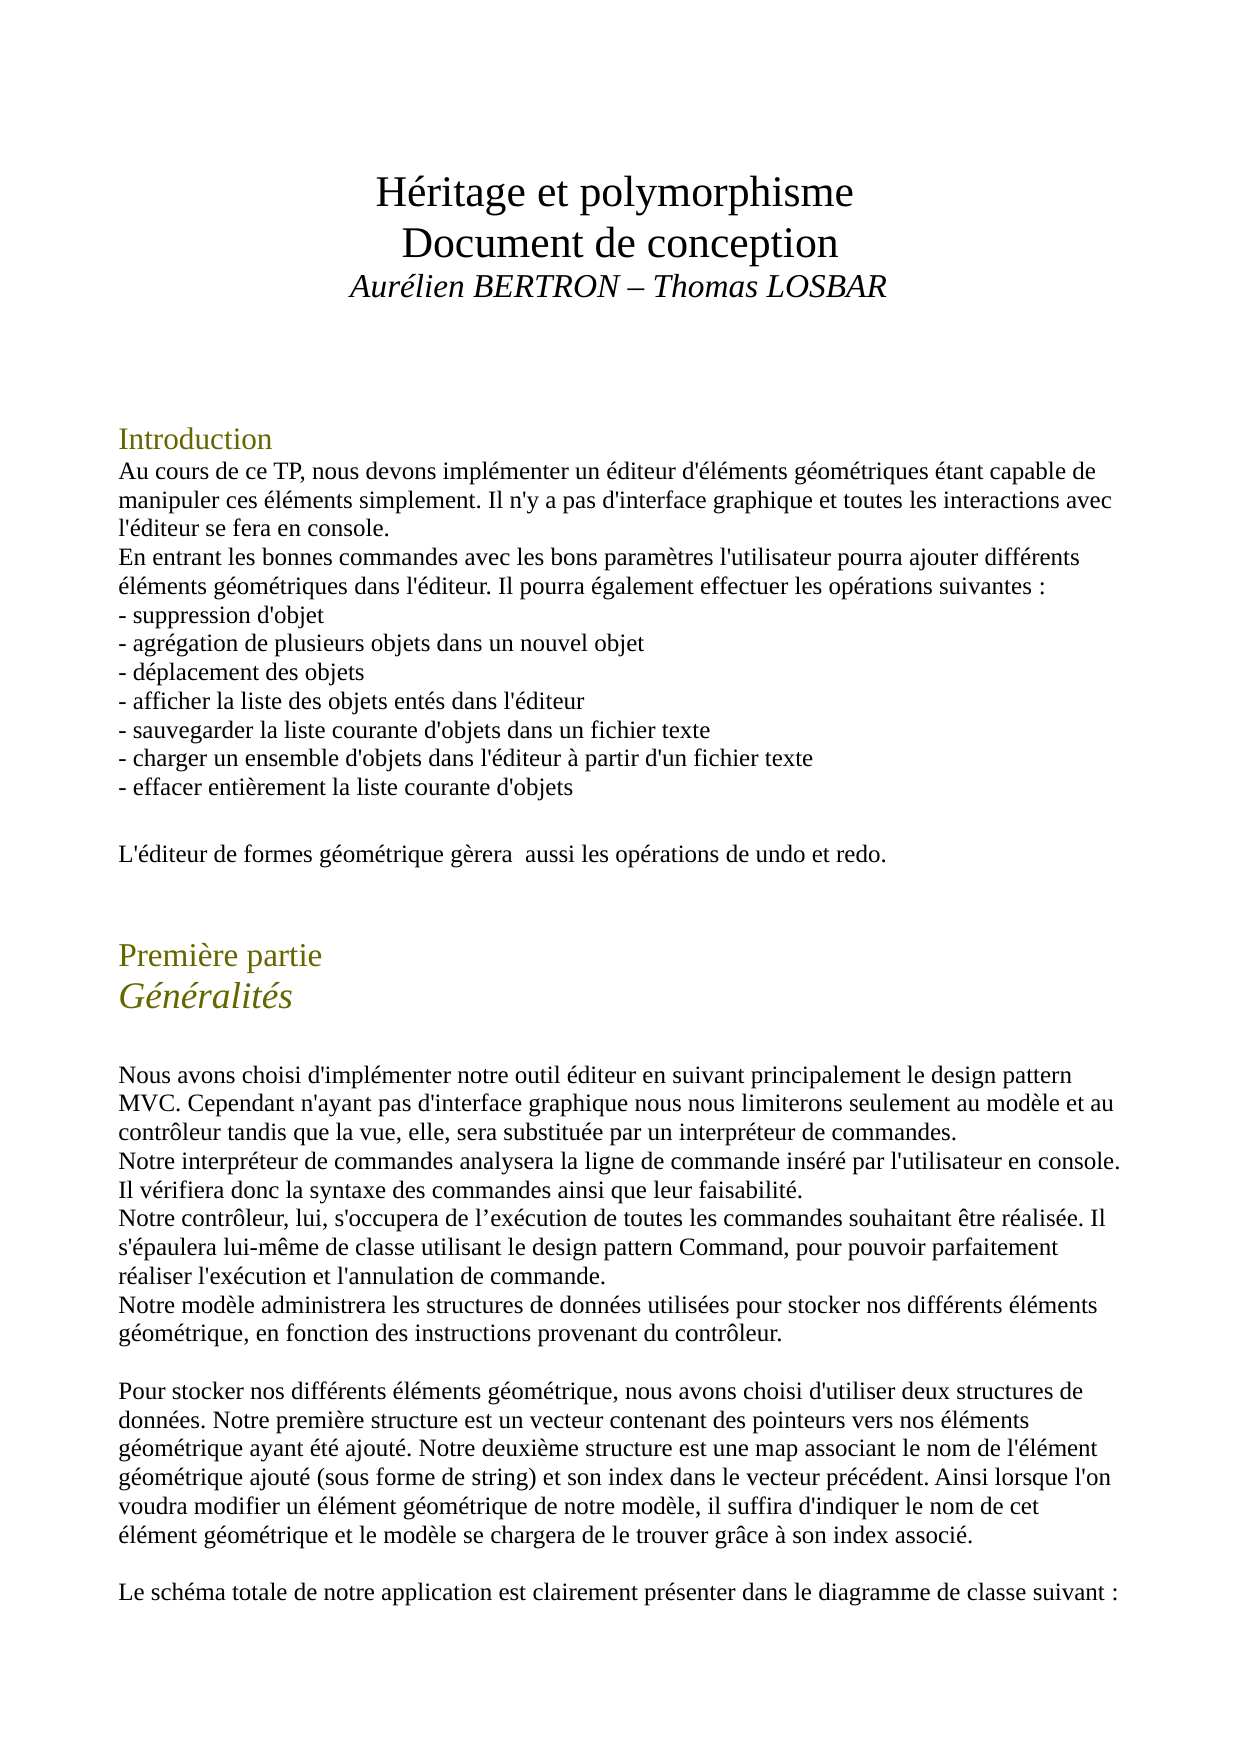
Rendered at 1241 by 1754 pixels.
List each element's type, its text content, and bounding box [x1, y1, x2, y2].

text Notre contrôleur, lui, s'occupera de l’exécution de toutes les commandes souhaitant être réalisée. Il s'épaulera lui-même de classe utilisant le design pattern Command, pour pouvoir parfaitement réaliser l'exécution et l'annulation de commande. [118, 1203, 1122, 1290]
text - suppression d'objet [118, 600, 1122, 628]
text L'éditeur de formes géométrique gèrera aussi les opérations de undo et redo. [118, 839, 1122, 868]
text - charger un ensemble d'objets dans l'éditeur à partir d'un fichier texte [118, 743, 1122, 772]
text Héritage et polymorphisme [118, 166, 1122, 216]
text Le schéma totale de notre application est clairement présenter dans le diagramme de classe suivant : [118, 1577, 1122, 1606]
text Notre modèle administrera les structures de données utilisées pour stocker nos différents éléments géométrique, en fonction des instructions provenant du contrôleur. [118, 1290, 1122, 1347]
text Nous avons choisi d'implémenter notre outil éditeur en suivant principalement le design pattern MVC. Cependant n'ayant pas d'interface graphique nous nous limiterons seulement au modèle et au contrôleur tandis que la vue, elle, sera substituée par un interpréteur de commandes. [118, 1060, 1122, 1146]
text - déplacement des objets [118, 657, 1122, 686]
text En entrant les bonnes commandes avec les bons paramètres l'utilisateur pourra ajouter différents éléments géométriques dans l'éditeur. Il pourra également effectuer les opérations suivantes : [118, 542, 1122, 600]
text - afficher la liste des objets entés dans l'éditeur [118, 686, 1122, 715]
text - effacer entièrement la liste courante d'objets [118, 772, 1122, 801]
text Introduction Au cours de ce TP, nous devons implémenter un éditeur d'éléments géométriques étant capable de manipuler ces éléments simplement. Il n'y a pas d'interface graphique et toutes les interactions avec l'éditeur se fera en console. [118, 420, 1122, 542]
text Généralités [118, 973, 1122, 1017]
text - agrégation de plusieurs objets dans un nouvel objet [118, 628, 1122, 657]
text - sauvegarder la liste courante d'objets dans un fichier texte [118, 715, 1122, 743]
text Pour stocker nos différents éléments géométrique, nous avons choisi d'utiliser deux structures de données. Notre première structure est un vecteur contenant des pointeurs vers nos éléments géométrique ayant été ajouté. Notre deuxième structure est une map associant le nom de l'élément géométrique ajouté (sous forme de string) et son index dans le vecteur précédent. Ainsi lorsque l'on voudra modifier un élément géométrique de notre modèle, il suffira d'indiquer le nom de cet élément géométrique et le modèle se chargera de le trouver grâce à son index associé. [118, 1376, 1122, 1548]
text Aurélien BERTRON – Thomas LOSBAR [118, 267, 1122, 305]
text Document de conception [118, 216, 1122, 267]
text Première partie [118, 935, 1122, 973]
text Notre interpréteur de commandes analysera la ligne de commande inséré par l'utilisateur en console. Il vérifiera donc la syntaxe des commandes ainsi que leur faisabilité. [118, 1146, 1122, 1203]
